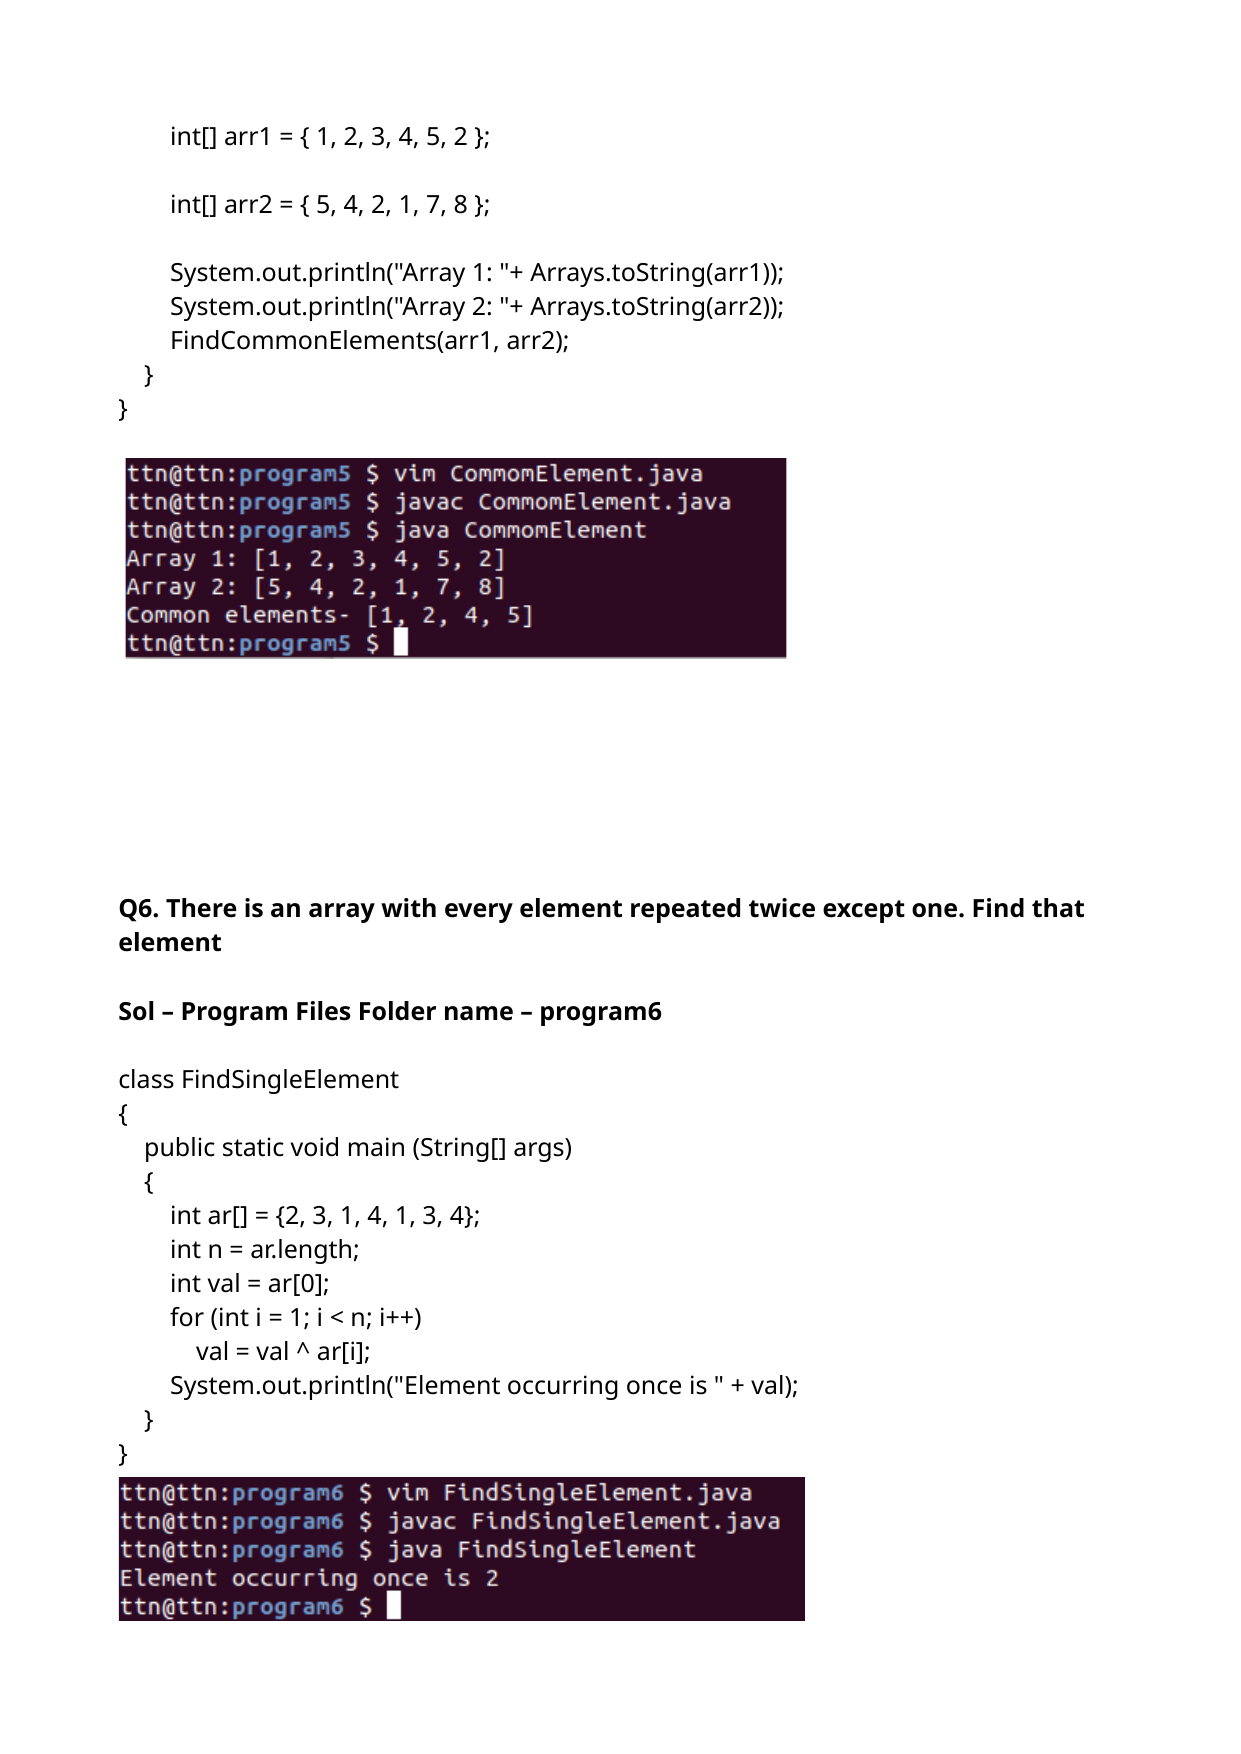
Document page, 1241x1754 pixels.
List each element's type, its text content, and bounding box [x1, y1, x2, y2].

text int val = ar[0]; [118, 1266, 1122, 1300]
text { [118, 1163, 1122, 1197]
text int[] arr2 = { 5, 4, 2, 1, 7, 8 }; [118, 186, 1122, 220]
text int ar[] = {2, 3, 1, 4, 1, 3, 4}; [118, 1197, 1122, 1232]
text val = val ^ ar[i]; [118, 1334, 1122, 1368]
text { [118, 1095, 1122, 1129]
text } [118, 391, 1122, 425]
text public static void main (String[] args) [118, 1129, 1122, 1163]
picture [118, 1477, 805, 1621]
text System.out.println("Array 2: "+ Arrays.toString(arr2)); [118, 288, 1122, 322]
text } [118, 357, 1122, 391]
text System.out.println("Array 1: "+ Arrays.toString(arr1)); [118, 254, 1122, 288]
text } [118, 1402, 1122, 1436]
text System.out.println("Element occurring once is " + val); [118, 1368, 1122, 1402]
text for (int i = 1; i < n; i++) [118, 1300, 1122, 1334]
picture [125, 458, 787, 659]
text Q6. There is an array with every element repeated twice except one. Find that element [118, 891, 1122, 959]
text int[] arr1 = { 1, 2, 3, 4, 5, 2 }; [118, 118, 1122, 152]
text } [118, 1436, 1122, 1470]
text FindCommonElements(arr1, arr2); [118, 322, 1122, 357]
text class FindSingleElement [118, 1061, 1122, 1095]
text int n = ar.length; [118, 1232, 1122, 1266]
text Sol – Program Files Folder name – program6 [118, 993, 1122, 1027]
